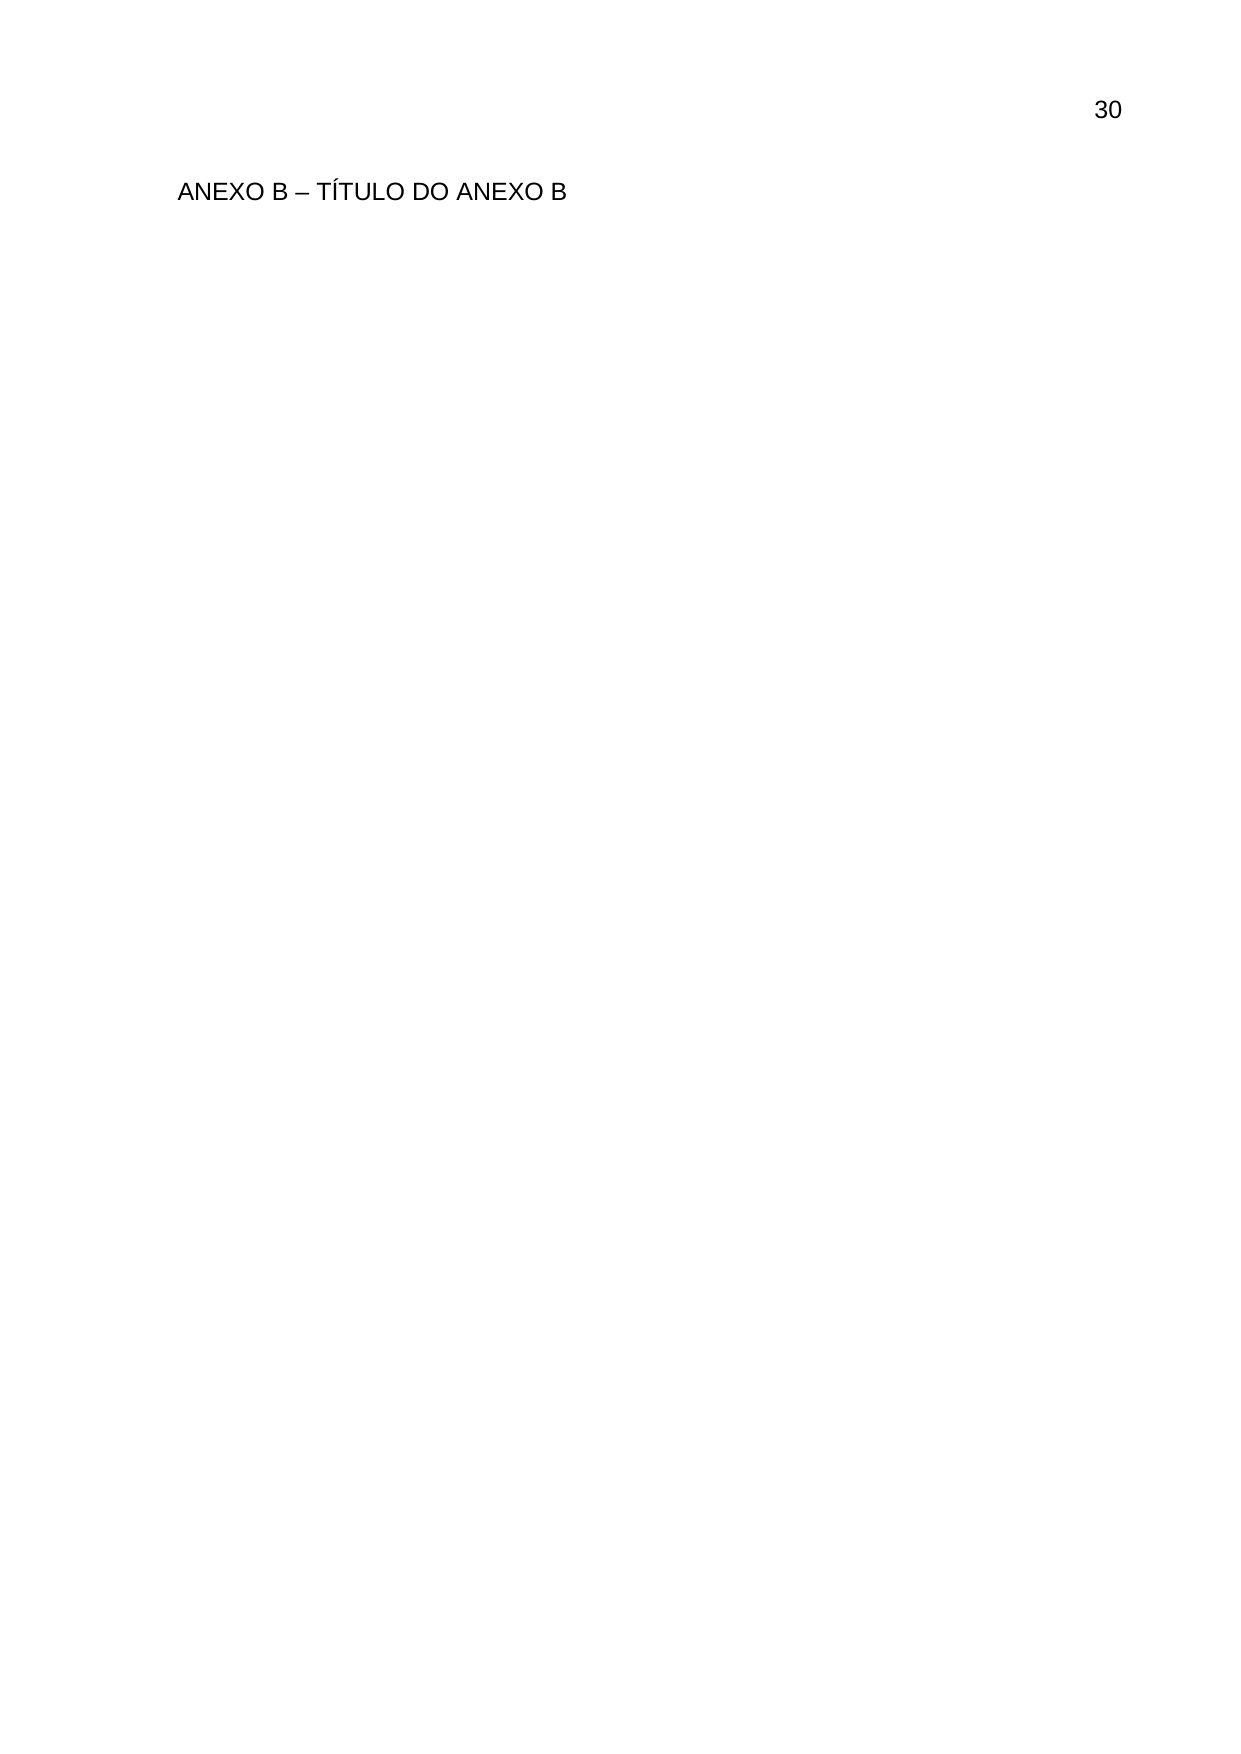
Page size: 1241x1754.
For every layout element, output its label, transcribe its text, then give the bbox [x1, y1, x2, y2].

subtitle ANEXO B – TÍTULO DO ANEXO B [177, 177, 1122, 206]
